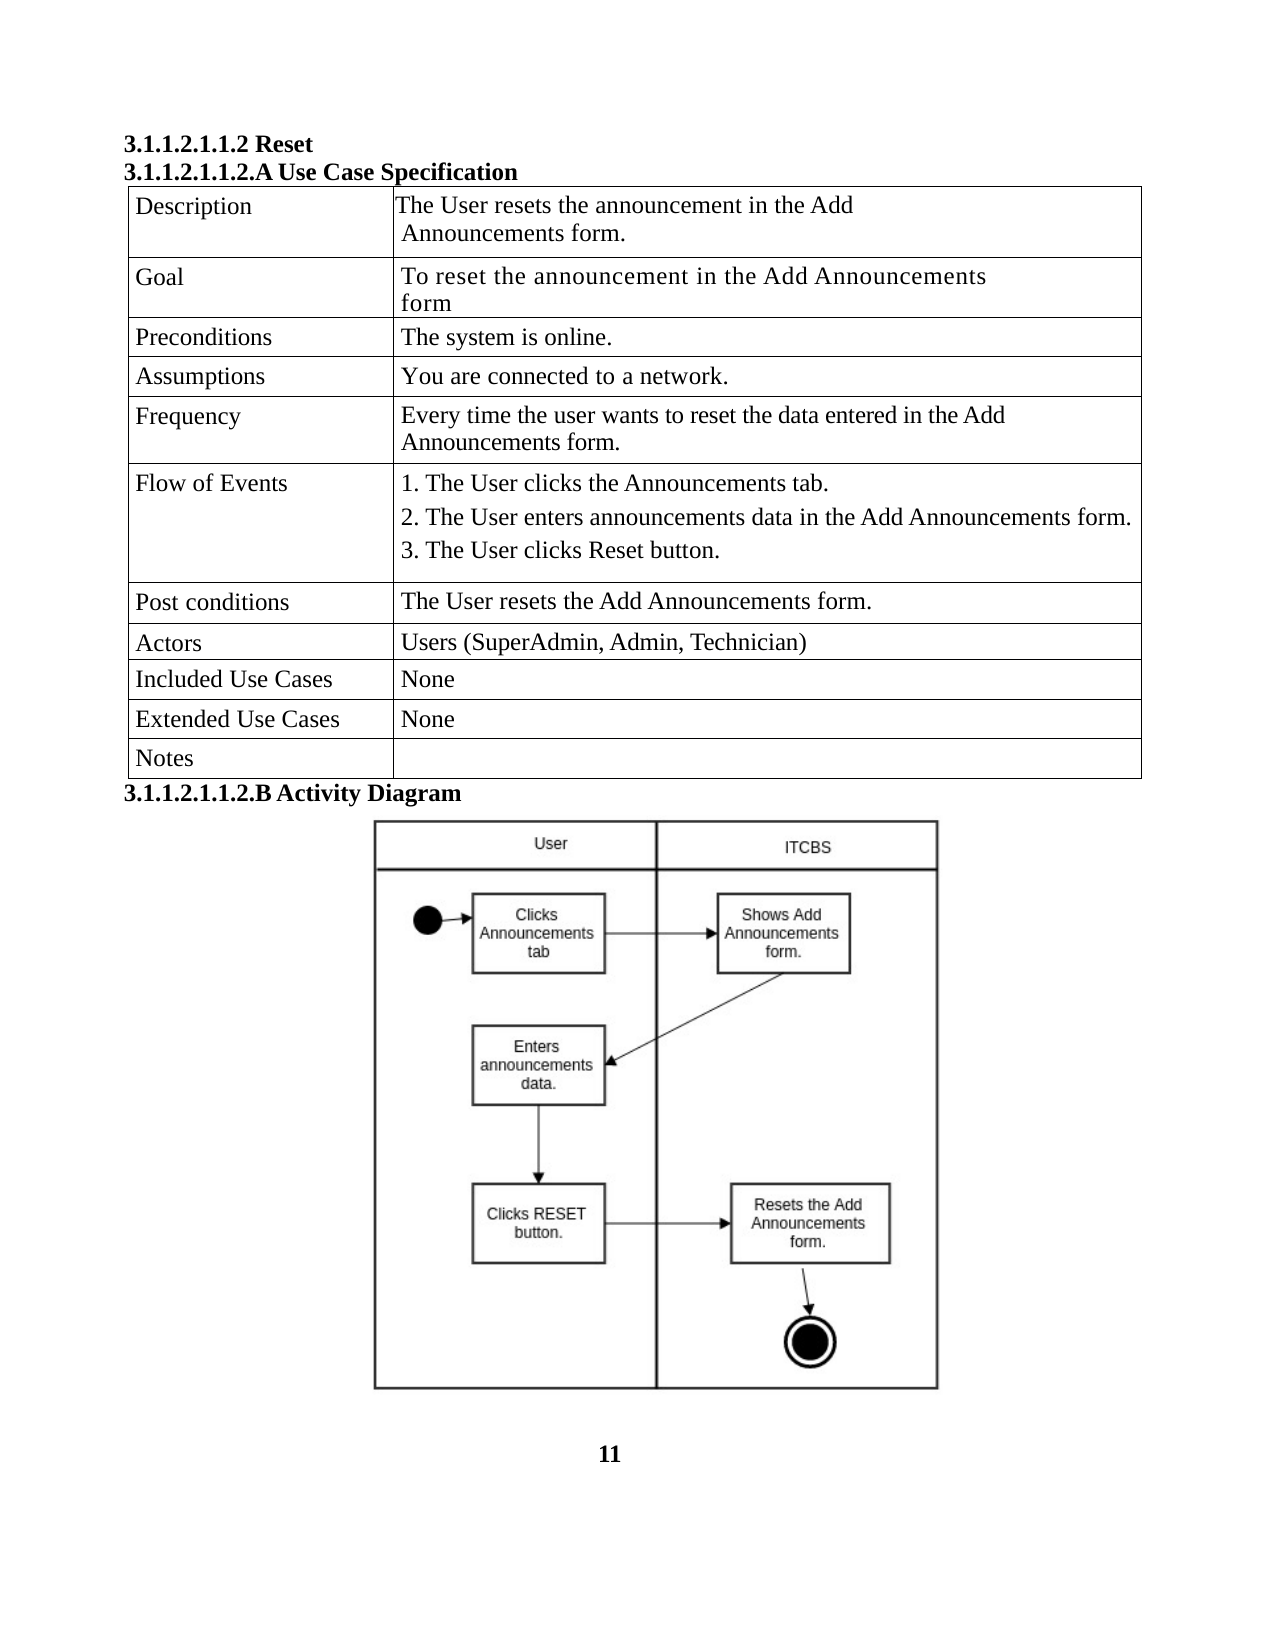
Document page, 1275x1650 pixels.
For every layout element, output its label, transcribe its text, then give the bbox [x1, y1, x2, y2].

table_cell Assumptions [129, 357, 393, 396]
table_cell Users (SuperAdmin, Admin, Technician) [394, 624, 1141, 659]
table_cell Preconditions [129, 318, 393, 356]
table_cell You are connected to a network. [394, 357, 1141, 396]
text 3.1.1.2.1.1.2.B Activity Diagram [123, 778, 1096, 807]
table_cell Goal [129, 258, 393, 317]
text 3.1.1.2.1.1.2.A Use Case Specification [123, 157, 1096, 186]
picture [342, 815, 970, 1420]
table_cell Post conditions [129, 583, 393, 623]
table_cell To reset the announcement in the Add Announcements form [394, 258, 1141, 317]
table_cell 1. The User clicks the Announcements tab. 2. The User enters announcements data in the Add Announcements form. 3. The User clicks Reset button. [394, 464, 1141, 581]
table_cell Included Use Cases [129, 660, 393, 698]
text 3.1.1.2.1.1.2 Reset [123, 129, 1096, 157]
table_cell The system is online. [394, 318, 1141, 356]
table_cell Flow of Events [129, 464, 393, 581]
table_cell Frequency [129, 397, 393, 463]
table_cell Extended Use Cases [129, 700, 393, 738]
table_cell The User resets the Add Announcements form. [394, 583, 1141, 623]
table_header Description [129, 187, 393, 257]
table_cell Every time the user wants to reset the data entered in the Add Announcements form. [394, 397, 1141, 463]
table_cell [394, 739, 1141, 778]
table_cell Actors [129, 624, 393, 659]
table_cell None [394, 700, 1141, 738]
table_cell None [394, 660, 1141, 698]
table_cell Notes [129, 739, 393, 778]
text 11 [123, 1439, 1096, 1468]
table_header The User resets the announcement in the Add Announcements form. [394, 187, 1141, 257]
